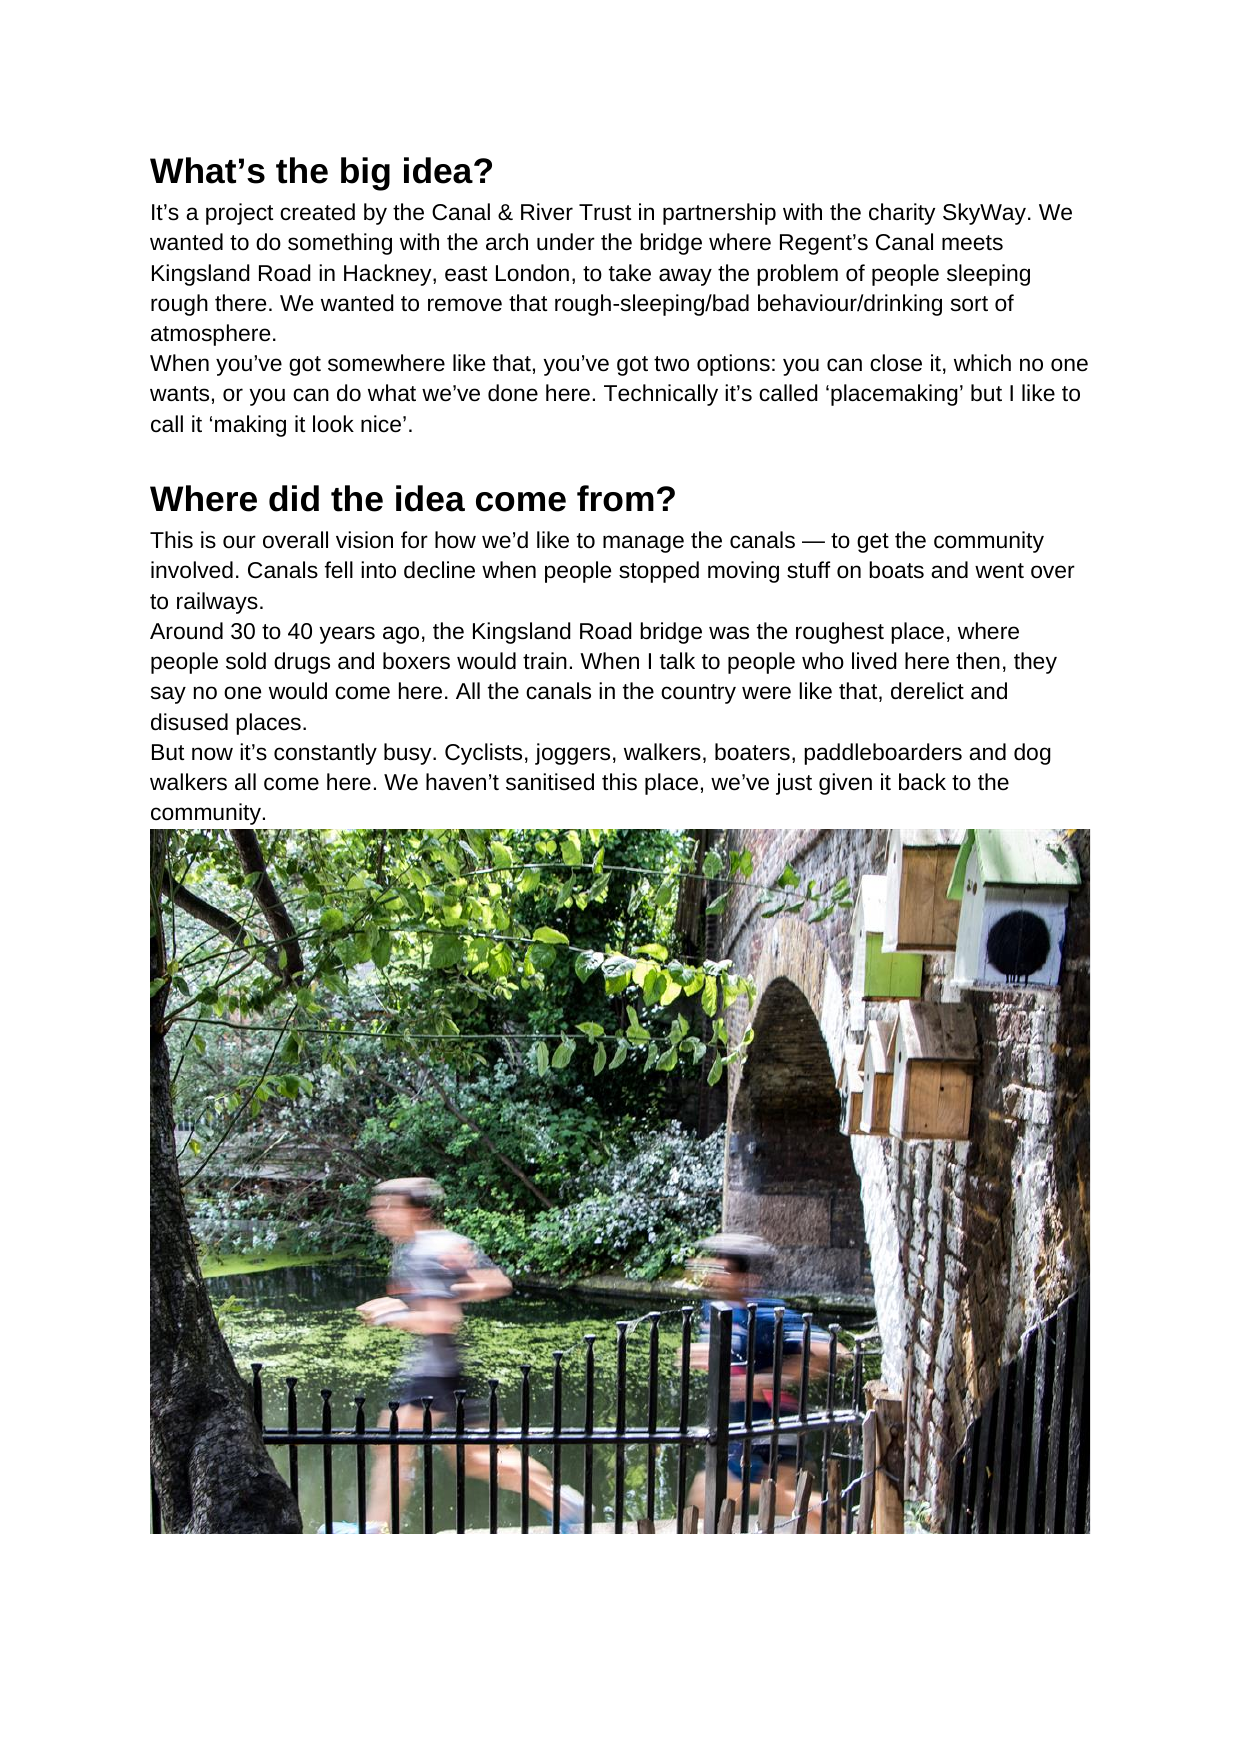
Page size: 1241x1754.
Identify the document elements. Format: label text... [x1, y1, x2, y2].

subtitle What’s the big idea? [150, 150, 1090, 191]
text It’s a project created by the Canal & River Trust in partnership with the charity SkyWay. We wanted to do something with the arch under the bridge where Regent’s Canal meets Kingsland Road in Hackney, east London, to take away the problem of people sleeping rough there. We wanted to remove that rough-sleeping/bad behaviour/drinking sort of atmosphere. [150, 199, 1090, 346]
text But now it’s constantly busy. Cyclists, joggers, walkers, boaters, paddleboarders and dog walkers all come here. We haven’t sanitised this place, we’ve just given it back to the community. [150, 739, 1090, 826]
text This is our overall vision for how we’d like to manage the canals — to get the community involved. Canals fell into decline when people stopped moving stuff on boats and went over to railways. [150, 527, 1090, 614]
text Around 30 to 40 years ago, the Kingsland Road bridge was the roughest place, where people sold drugs and boxers would train. When I talk to people who lived here then, they say no one would come here. All the canals in the country were like that, derelict and disused places. [150, 618, 1090, 735]
picture [150, 829, 1091, 1534]
text When you’ve got somewhere like that, you’ve got two options: you can close it, which no one wants, or you can do what we’ve done here. Technically it’s called ‘placemaking’ but I like to call it ‘making it look nice’. [150, 350, 1090, 437]
subtitle Where did the idea come from? [150, 478, 1090, 519]
